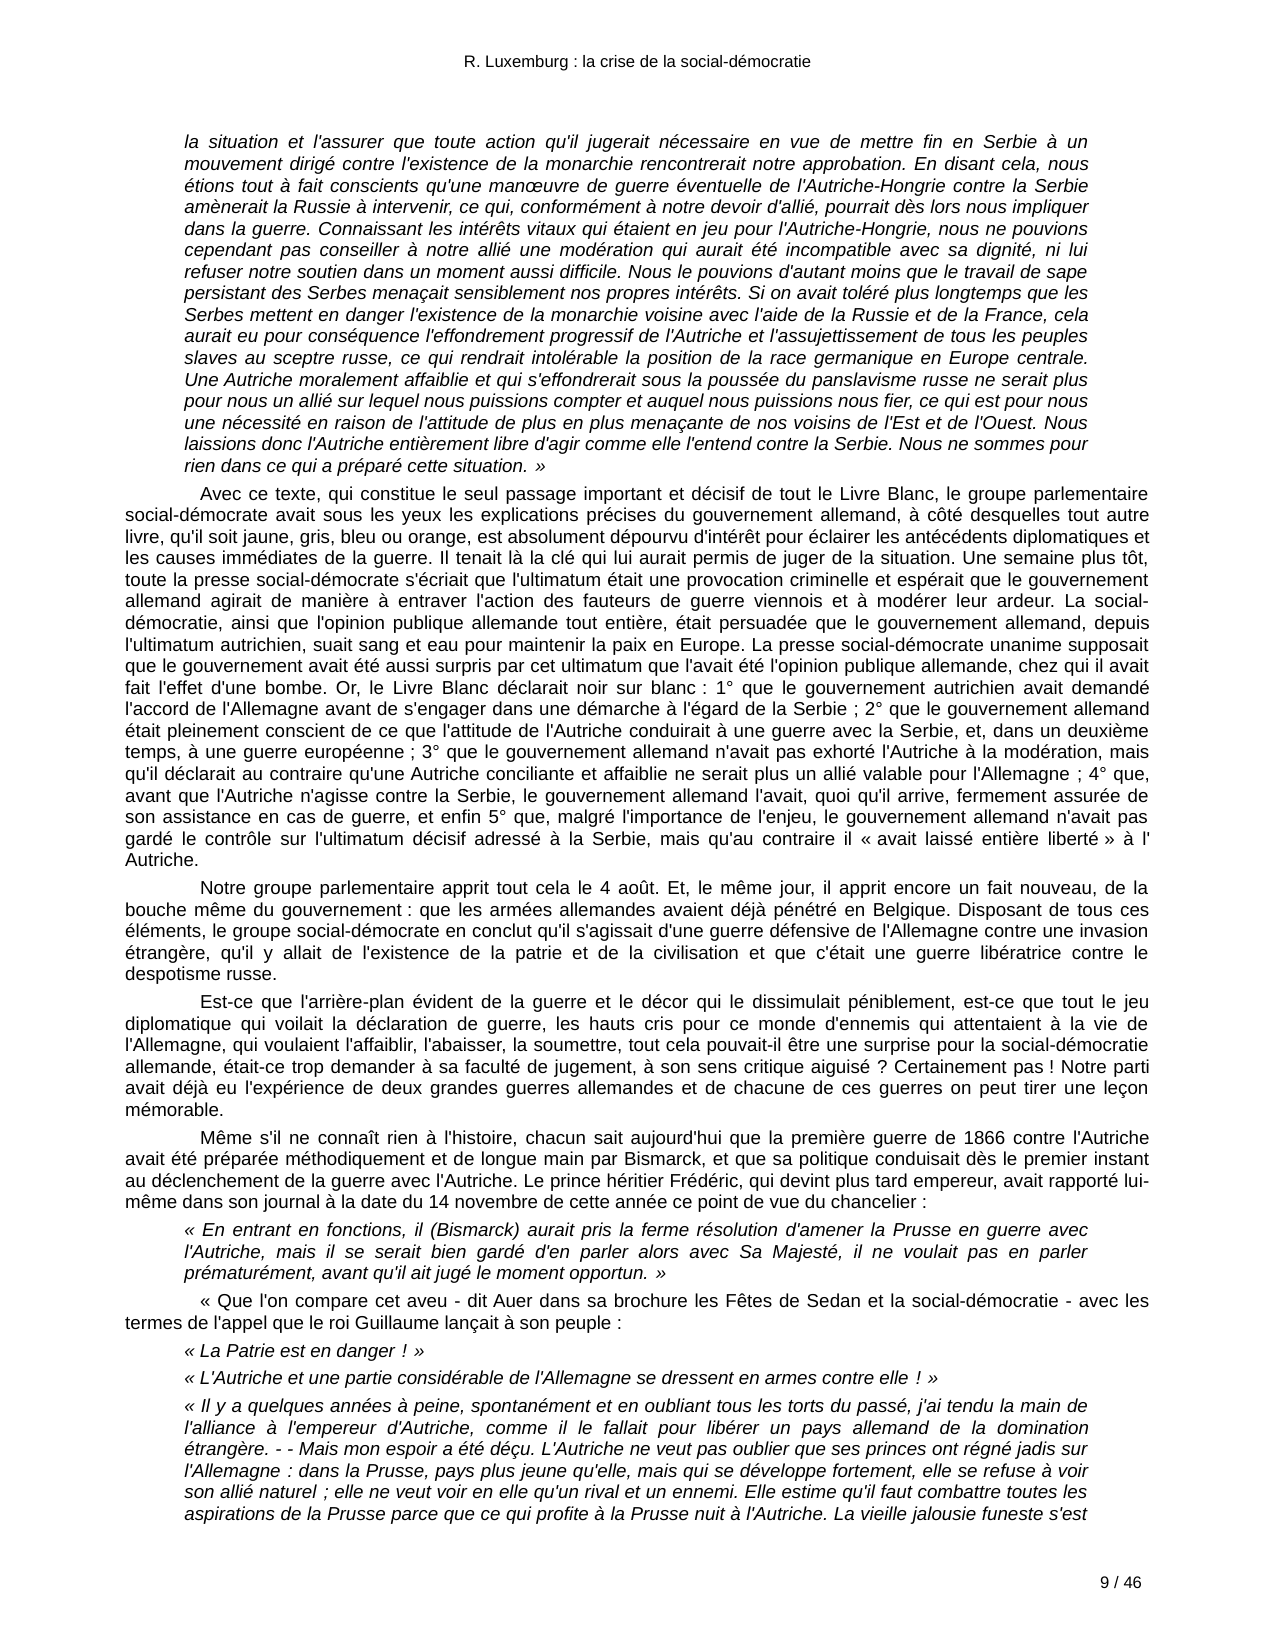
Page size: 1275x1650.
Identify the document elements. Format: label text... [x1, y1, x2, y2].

text « Il y a quelques années à peine, spontanément et en oubliant tous les torts du passé, j'ai tendu la main de l'alliance à l'empereur d'Autriche, comme il le fallait pour libérer un pays allemand de la domination étrangère. - - Mais mon espoir a été déçu. L'Autriche ne veut pas oublier que ses princes ont régné jadis sur l'Allemagne : dans la Prusse, pays plus jeune qu'elle, mais qui se développe fortement, elle se refuse à voir son allié naturel ; elle ne veut voir en elle qu'un rival et un ennemi. Elle estime qu'il faut combattre toutes les aspirations de la Prusse parce que ce qui profite à la Prusse nuit à l'Autriche. La vieille jalousie funeste s'est [184, 1395, 1091, 1524]
text « En entrant en fonctions, il (Bismarck) aurait pris la ferme résolution d'amener la Prusse en guerre avec l'Autriche, mais il se serait bien gardé d'en parler alors avec Sa Majesté, il ne voulait pas en parler prématurément, avant qu'il ait jugé le moment opportun. » [184, 1219, 1091, 1284]
text Est-ce que l'arrière-plan évident de la guerre et le décor qui le dissimulait péniblement, est-ce que tout le jeu diplomatique qui voilait la déclaration de guerre, les hauts cris pour ce monde d'ennemis qui attentaient à la vie de l'Allemagne, qui voulaient l'affaiblir, l'abaisser, la soumettre, tout cela pouvait-il être une surprise pour la social-démocratie allemande, était-ce trop demander à sa faculté de jugement, à son sens critique aiguisé ? Certainement pas ! Notre parti avait déjà eu l'expérience de deux grandes guerres allemandes et de chacune de ces guerres on peut tirer une leçon mémorable. [125, 991, 1150, 1120]
text la situation et l'assurer que toute action qu'il jugerait nécessaire en vue de mettre fin en Serbie à un mouvement dirigé contre l'existence de la monarchie rencontrerait notre approbation. En disant cela, nous étions tout à fait conscients qu'une manœuvre de guerre éventuelle de l'Autriche-Hongrie contre la Serbie amènerait la Russie à intervenir, ce qui, conformément à notre devoir d'allié, pourrait dès lors nous impliquer dans la guerre. Connaissant les intérêts vitaux qui étaient en jeu pour l'Autriche-Hongrie, nous ne pouvions cependant pas conseiller à notre allié une modération qui aurait été incompatible avec sa dignité, ni lui refuser notre soutien dans un moment aussi difficile. Nous le pouvions d'autant moins que le travail de sape persistant des Serbes menaçait sensiblement nos propres intérêts. Si on avait toléré plus longtemps que les Serbes mettent en danger l'existence de la monarchie voisine avec l'aide de la Russie et de la France, cela aurait eu pour conséquence l'effondrement progressif de l'Autriche et l'assujettissement de tous les peuples slaves au sceptre russe, ce qui rendrait intolérable la position de la race germanique en Europe centrale. Une Autriche moralement affaiblie et qui s'effondrerait sous la poussée du panslavisme russe ne serait plus pour nous un allié sur lequel nous puissions compter et auquel nous puissions nous fier, ce qui est pour nous une nécessité en raison de l'attitude de plus en plus menaçante de nos voisins de l'Est et de l'Ouest. Nous laissions donc l'Autriche entièrement libre d'agir comme elle l'entend contre la Serbie. Nous ne sommes pour rien dans ce qui a préparé cette situation. » [184, 131, 1091, 476]
text Avec ce texte, qui constitue le seul passage important et décisif de tout le Livre Blanc, le groupe parlementaire social-démocrate avait sous les yeux les explications précises du gouvernement allemand, à côté desquelles tout autre livre, qu'il soit jaune, gris, bleu ou orange, est absolument dépourvu d'intérêt pour éclairer les antécédents diplomatiques et les causes immédiates de la guerre. Il tenait là la clé qui lui aurait permis de juger de la situation. Une semaine plus tôt, toute la presse social-démocrate s'écriait que l'ultimatum était une provocation criminelle et espérait que le gouvernement allemand agirait de manière à entraver l'action des fauteurs de guerre viennois et à modérer leur ardeur. La social-démocratie, ainsi que l'opinion publique allemande tout entière, était persuadée que le gouvernement allemand, depuis l'ultimatum autrichien, suait sang et eau pour maintenir la paix en Europe. La presse social-démocrate unanime supposait que le gouvernement avait été aussi surpris par cet ultimatum que l'avait été l'opinion publique allemande, chez qui il avait fait l'effet d'une bombe. Or, le Livre Blanc déclarait noir sur blanc : 1° que le gouvernement autrichien avait demandé l'accord de l'Allemagne avant de s'engager dans une démarche à l'égard de la Serbie ; 2° que le gouvernement allemand était pleinement conscient de ce que l'attitude de l'Autriche conduirait à une guerre avec la Serbie, et, dans un deuxième temps, à une guerre européenne ; 3° que le gouvernement allemand n'avait pas exhorté l'Autriche à la modération, mais qu'il déclarait au contraire qu'une Autriche conciliante et affaiblie ne serait plus un allié valable pour l'Allemagne ; 4° que, avant que l'Autriche n'agisse contre la Serbie, le gouvernement allemand l'avait, quoi qu'il arrive, fermement assurée de son assistance en cas de guerre, et enfin 5° que, malgré l'importance de l'enjeu, le gouvernement allemand n'avait pas gardé le contrôle sur l'ultimatum décisif adressé à la Serbie, mais qu'au contraire il « avait laissé entière liberté » à l' Autriche. [125, 482, 1150, 871]
text « La Patrie est en danger ! » [184, 1339, 1091, 1361]
text « Que l'on compare cet aveu - dit Auer dans sa brochure les Fêtes de Sedan et la social-démocratie - avec les termes de l'appel que le roi Guillaume lançait à son peuple : [125, 1290, 1150, 1333]
text « L'Autriche et une partie considérable de l'Allemagne se dressent en armes contre elle ! » [184, 1367, 1091, 1389]
text Même s'il ne connaît rien à l'histoire, chacun sait aujourd'hui que la première guerre de 1866 contre l'Autriche avait été préparée méthodiquement et de longue main par Bismarck, et que sa politique conduisait dès le premier instant au déclenchement de la guerre avec l'Autriche. Le prince héritier Frédéric, qui devint plus tard empereur, avait rapporté lui-même dans son journal à la date du 14 novembre de cette année ce point de vue du chancelier : [125, 1127, 1150, 1213]
text Notre groupe parlementaire apprit tout cela le 4 août. Et, le même jour, il apprit encore un fait nouveau, de la bouche même du gouvernement : que les armées allemandes avaient déjà pénétré en Belgique. Disposant de tous ces éléments, le groupe social-démocrate en conclut qu'il s'agissait d'une guerre défensive de l'Allemagne contre une invasion étrangère, qu'il y allait de l'existence de la patrie et de la civilisation et que c'était une guerre libératrice contre le despotisme russe. [125, 877, 1150, 985]
